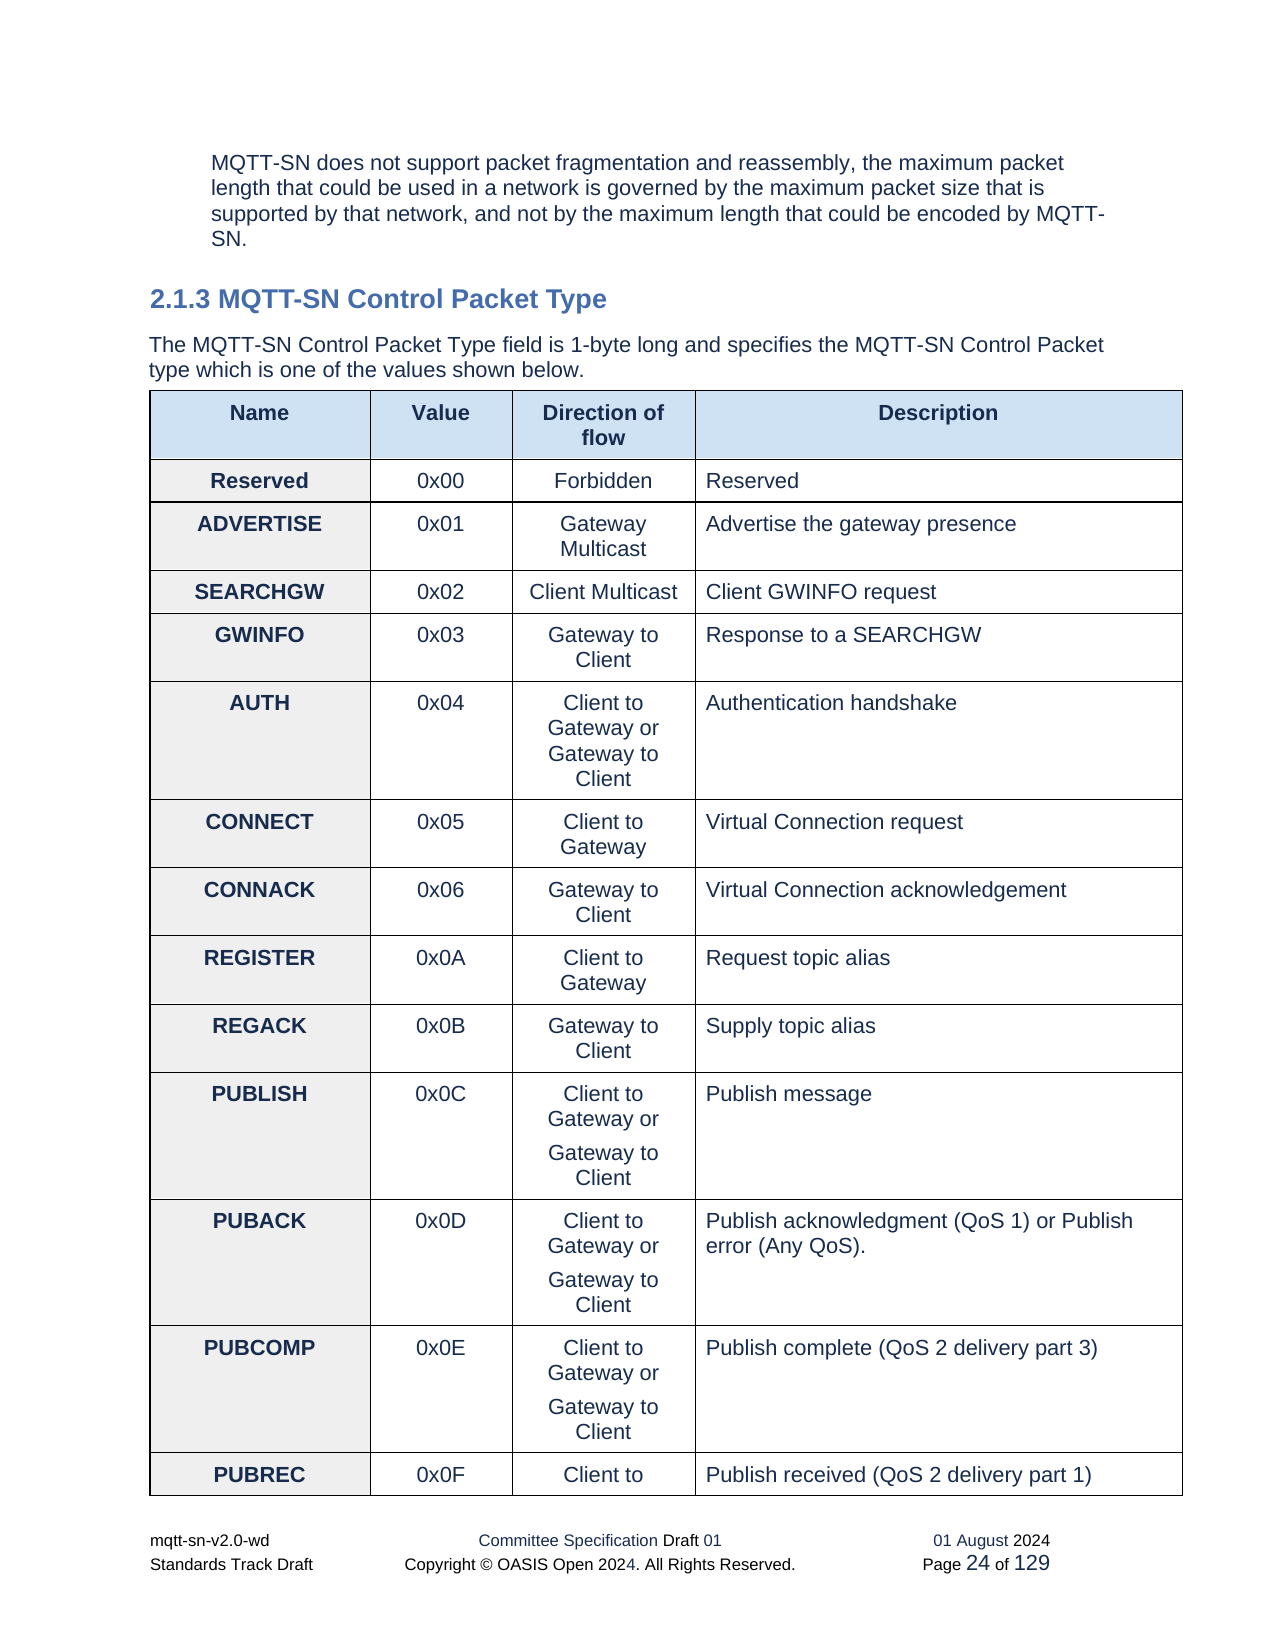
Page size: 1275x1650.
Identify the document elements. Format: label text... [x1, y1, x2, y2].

table_cell Client GWINFO request [696, 571, 1182, 612]
table_cell 0x05 [371, 800, 512, 867]
table_cell REGACK [151, 1005, 370, 1072]
table_cell PUBLISH [151, 1073, 370, 1198]
table_cell Client to Gateway [513, 936, 695, 1003]
table_cell Reserved [151, 460, 370, 501]
table_cell REGISTER [151, 936, 370, 1003]
table_cell Gateway to Client [513, 868, 695, 935]
table_cell Response to a SEARCHGW [696, 614, 1182, 681]
table_cell Publish received (QoS 2 delivery part 1) [696, 1453, 1182, 1495]
table_cell Client to Gateway or Gateway to Client [513, 1073, 695, 1198]
table_cell 0x0F [371, 1453, 512, 1495]
table_cell ADVERTISE [151, 503, 370, 569]
table_header Direction of flow [513, 391, 695, 458]
table_cell CONNACK [151, 868, 370, 935]
table_cell CONNECT [151, 800, 370, 867]
table_cell 0x03 [371, 614, 512, 681]
table_cell GWINFO [151, 614, 370, 681]
table_header Value [371, 391, 512, 458]
table_cell 0x0A [371, 936, 512, 1003]
table_cell Client to [513, 1453, 695, 1495]
table_cell AUTH [151, 682, 370, 799]
table_cell 0x06 [371, 868, 512, 935]
table_cell Publish acknowledgment (QoS 1) or Publish error (Any QoS). [696, 1200, 1182, 1325]
table_cell Publish complete (QoS 2 delivery part 3) [696, 1326, 1182, 1452]
table_cell Client Multicast [513, 571, 695, 612]
table_cell Client to Gateway or Gateway to Client [513, 1200, 695, 1325]
table_cell 0x02 [371, 571, 512, 612]
text MQTT-SN does not support packet fragmentation and reassembly, the maximum packet length that could be used in a network is governed by the maximum packet size that is supported by that network, and not by the maximum length that could be encoded by MQTT-SN. [211, 150, 1124, 251]
table_cell 0x0B [371, 1005, 512, 1072]
table_cell 0x0D [371, 1200, 512, 1325]
table_cell PUBCOMP [151, 1326, 370, 1452]
table_cell 0x0C [371, 1073, 512, 1198]
table_cell Gateway Multicast [513, 503, 695, 569]
table_cell Reserved [696, 460, 1182, 501]
table_cell Authentication handshake [696, 682, 1182, 799]
text The MQTT-SN Control Packet Type field is 1-byte long and specifies the MQTT-SN Control Packet type which is one of the values shown below. [148, 332, 1124, 382]
subtitle 2.1.3 MQTT-SN Control Packet Type [150, 283, 1124, 314]
table_cell PUBACK [151, 1200, 370, 1325]
table_cell Client to Gateway or Gateway to Client [513, 1326, 695, 1452]
table_cell 0x00 [371, 460, 512, 501]
table_cell Forbidden [513, 460, 695, 501]
table_cell Virtual Connection acknowledgement [696, 868, 1182, 935]
table_cell Client to Gateway [513, 800, 695, 867]
table_cell Request topic alias [696, 936, 1182, 1003]
table_cell Gateway to Client [513, 1005, 695, 1072]
table_cell Virtual Connection request [696, 800, 1182, 867]
table_cell Advertise the gateway presence [696, 503, 1182, 569]
table_cell 0x01 [371, 503, 512, 569]
table_cell 0x04 [371, 682, 512, 799]
table_cell Supply topic alias [696, 1005, 1182, 1072]
table_cell Publish message [696, 1073, 1182, 1198]
table_cell 0x0E [371, 1326, 512, 1452]
table_cell PUBREC [151, 1453, 370, 1495]
table_cell Gateway to Client [513, 614, 695, 681]
table_header Description [696, 391, 1182, 458]
table_cell SEARCHGW [151, 571, 370, 612]
table_header Name [151, 391, 370, 458]
table_cell Client to Gateway or Gateway to Client [513, 682, 695, 799]
